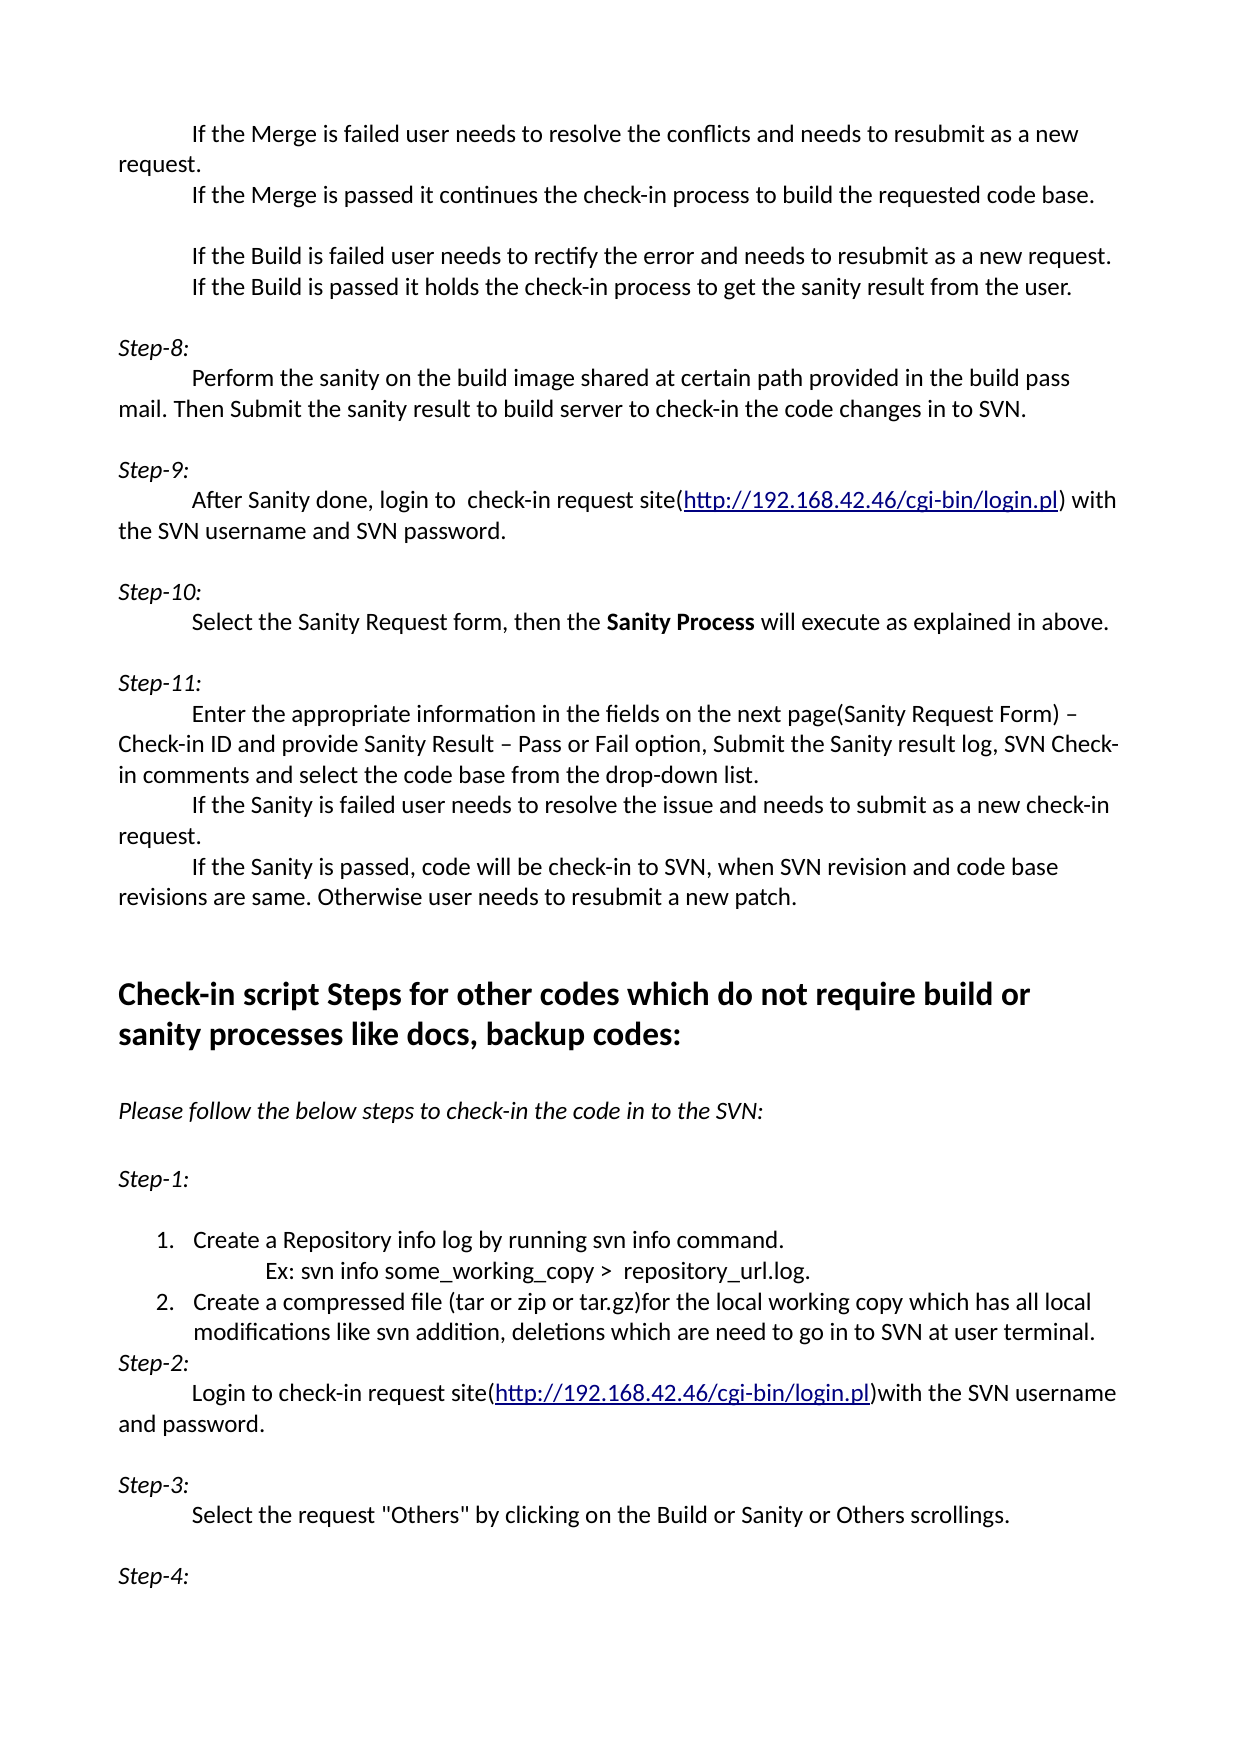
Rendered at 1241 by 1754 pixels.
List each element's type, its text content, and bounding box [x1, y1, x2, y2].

text Check-in script Steps for other codes which do not require build or sanity processes like docs, backup codes: [118, 973, 1122, 1054]
text Step-3: [118, 1469, 1122, 1499]
text Please follow the below steps to check-in the code in to the SVN: [118, 1095, 1122, 1125]
text Select the request "Others" by clicking on the Build or Sanity or Others scrollings. [118, 1499, 1122, 1530]
list Create a compressed file (tar or zip or tar.gz)for the local working copy which has all local modifications like svn addition, deletions which are need to go in to SVN at user terminal. [156, 1286, 1122, 1347]
text Step-8: [118, 332, 1122, 362]
text If the Build is failed user needs to rectify the error and needs to resubmit as a new request. [118, 240, 1122, 271]
text Login to check-in request site(http://192.168.42.46/cgi-bin/login.pl)with the SVN username and password. [118, 1377, 1122, 1438]
text If the Build is passed it holds the check-in process to get the sanity result from the user. [118, 271, 1122, 301]
text Perform the sanity on the build image shared at certain path provided in the build pass mail. Then Submit the sanity result to build server to check-in the code changes in to SVN. [118, 362, 1122, 423]
text If the Sanity is passed, code will be check-in to SVN, when SVN revision and code base revisions are same. Otherwise user needs to resubmit a new patch. [118, 851, 1122, 912]
text Ex: svn info some_working_copy > repository_url.log. [118, 1255, 1122, 1286]
text Step-1: [118, 1163, 1122, 1194]
text Step-9: [118, 454, 1122, 484]
text Step-2: [118, 1347, 1122, 1377]
list Create a Repository info log by running svn info command. [156, 1224, 1122, 1255]
text Step-4: [118, 1560, 1122, 1591]
text After Sanity done, login to check-in request site(http://192.168.42.46/cgi-bin/login.pl) with the SVN username and SVN password. [118, 484, 1122, 545]
text If the Merge is failed user needs to resolve the conflicts and needs to resubmit as a new request. [118, 118, 1122, 179]
text If the Merge is passed it continues the check-in process to build the requested code base. [118, 179, 1122, 210]
text Step-10: [118, 576, 1122, 606]
text Step-11: [118, 667, 1122, 698]
text If the Sanity is failed user needs to resolve the issue and needs to submit as a new check-in request. [118, 789, 1122, 851]
text Select the Sanity Request form, then the Sanity Process will execute as explained in above. [118, 606, 1122, 637]
text Enter the appropriate information in the fields on the next page(Sanity Request Form) – Check-in ID and provide Sanity Result – Pass or Fail option, Submit the Sanity result log, SVN Check-in comments and select the code base from the drop-down list. [118, 698, 1122, 789]
